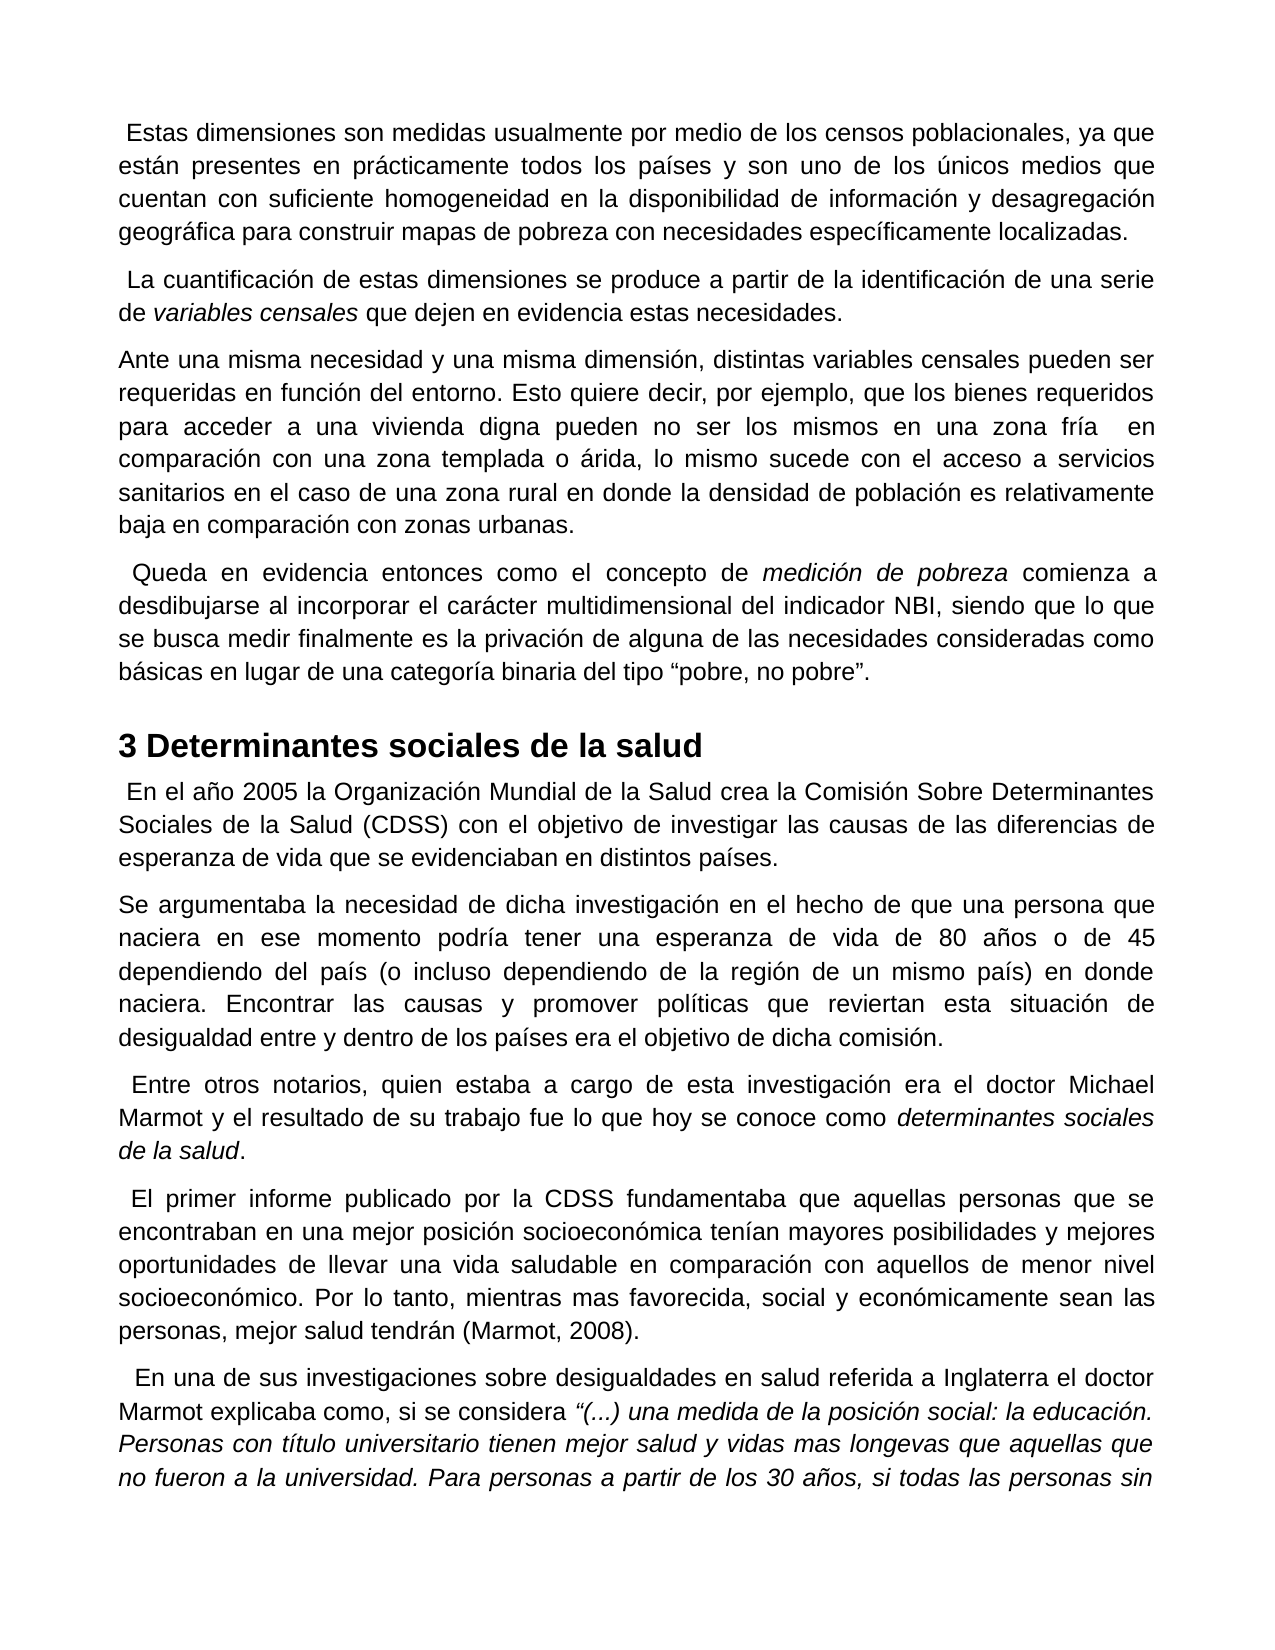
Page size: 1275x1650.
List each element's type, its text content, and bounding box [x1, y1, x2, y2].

text La cuantificación de estas dimensiones se produce a partir de la identificación de una serie de variables censales que dejen en evidencia estas necesidades. [118, 265, 1157, 327]
text En el año 2005 la Organización Mundial de la Salud crea la Comisión Sobre Determinantes Sociales de la Salud (CDSS) con el objetivo de investigar las causas de las diferencias de esperanza de vida que se evidenciaban en distintos países. [118, 777, 1157, 872]
text Entre otros notarios, quien estaba a cargo de esta investigación era el doctor Michael Marmot y el resultado de su trabajo fue lo que hoy se conoce como determinantes sociales de la salud. [118, 1070, 1157, 1165]
text Se argumentaba la necesidad de dicha investigación en el hecho de que una persona que naciera en ese momento podría tener una esperanza de vida de 80 años o de 45 dependiendo del país (o incluso dependiendo de la región de un mismo país) en donde naciera. Encontrar las causas y promover políticas que reviertan esta situación de desigualdad entre y dentro de los países era el objetivo de dicha comisión. [118, 890, 1157, 1051]
subtitle 3 Determinantes sociales de la salud [118, 726, 1157, 764]
text Queda en evidencia entonces como el concepto de medición de pobreza comienza a desdibujarse al incorporar el carácter multidimensional del indicador NBI, siendo que lo que se busca medir finalmente es la privación de alguna de las necesidades consideradas como básicas en lugar de una categoría binaria del tipo “pobre, no pobre”. [118, 558, 1157, 686]
text El primer informe publicado por la CDSS fundamentaba que aquellas personas que se encontraban en una mejor posición socioeconómica tenían mayores posibilidades y mejores oportunidades de llevar una vida saludable en comparación con aquellos de menor nivel socioeconómico. Por lo tanto, mientras mas favorecida, social y económicamente sean las personas, mejor salud tendrán (Marmot, 2008). [118, 1184, 1157, 1344]
text Ante una misma necesidad y una misma dimensión, distintas variables censales pueden ser requeridas en función del entorno. Esto quiere decir, por ejemplo, que los bienes requeridos para acceder a una vivienda digna pueden no ser los mismos en una zona fría en comparación con una zona templada o árida, lo mismo sucede con el acceso a servicios sanitarios en el caso de una zona rural en donde la densidad de población es relativamente baja en comparación con zonas urbanas. [118, 345, 1157, 539]
text En una de sus investigaciones sobre desigualdades en salud referida a Inglaterra el doctor Marmot explicaba como, si se considera “(...) una medida de la posición social: la educación. Personas con título universitario tienen mejor salud y vidas mas longevas que aquellas que no fueron a la universidad. Para personas a partir de los 30 años, si todas las personas sin [118, 1363, 1157, 1491]
text Estas dimensiones son medidas usualmente por medio de los censos poblacionales, ya que están presentes en prácticamente todos los países y son uno de los únicos medios que cuentan con suficiente homogeneidad en la disponibilidad de información y desagregación geográfica para construir mapas de pobreza con necesidades específicamente localizadas. [118, 118, 1157, 246]
